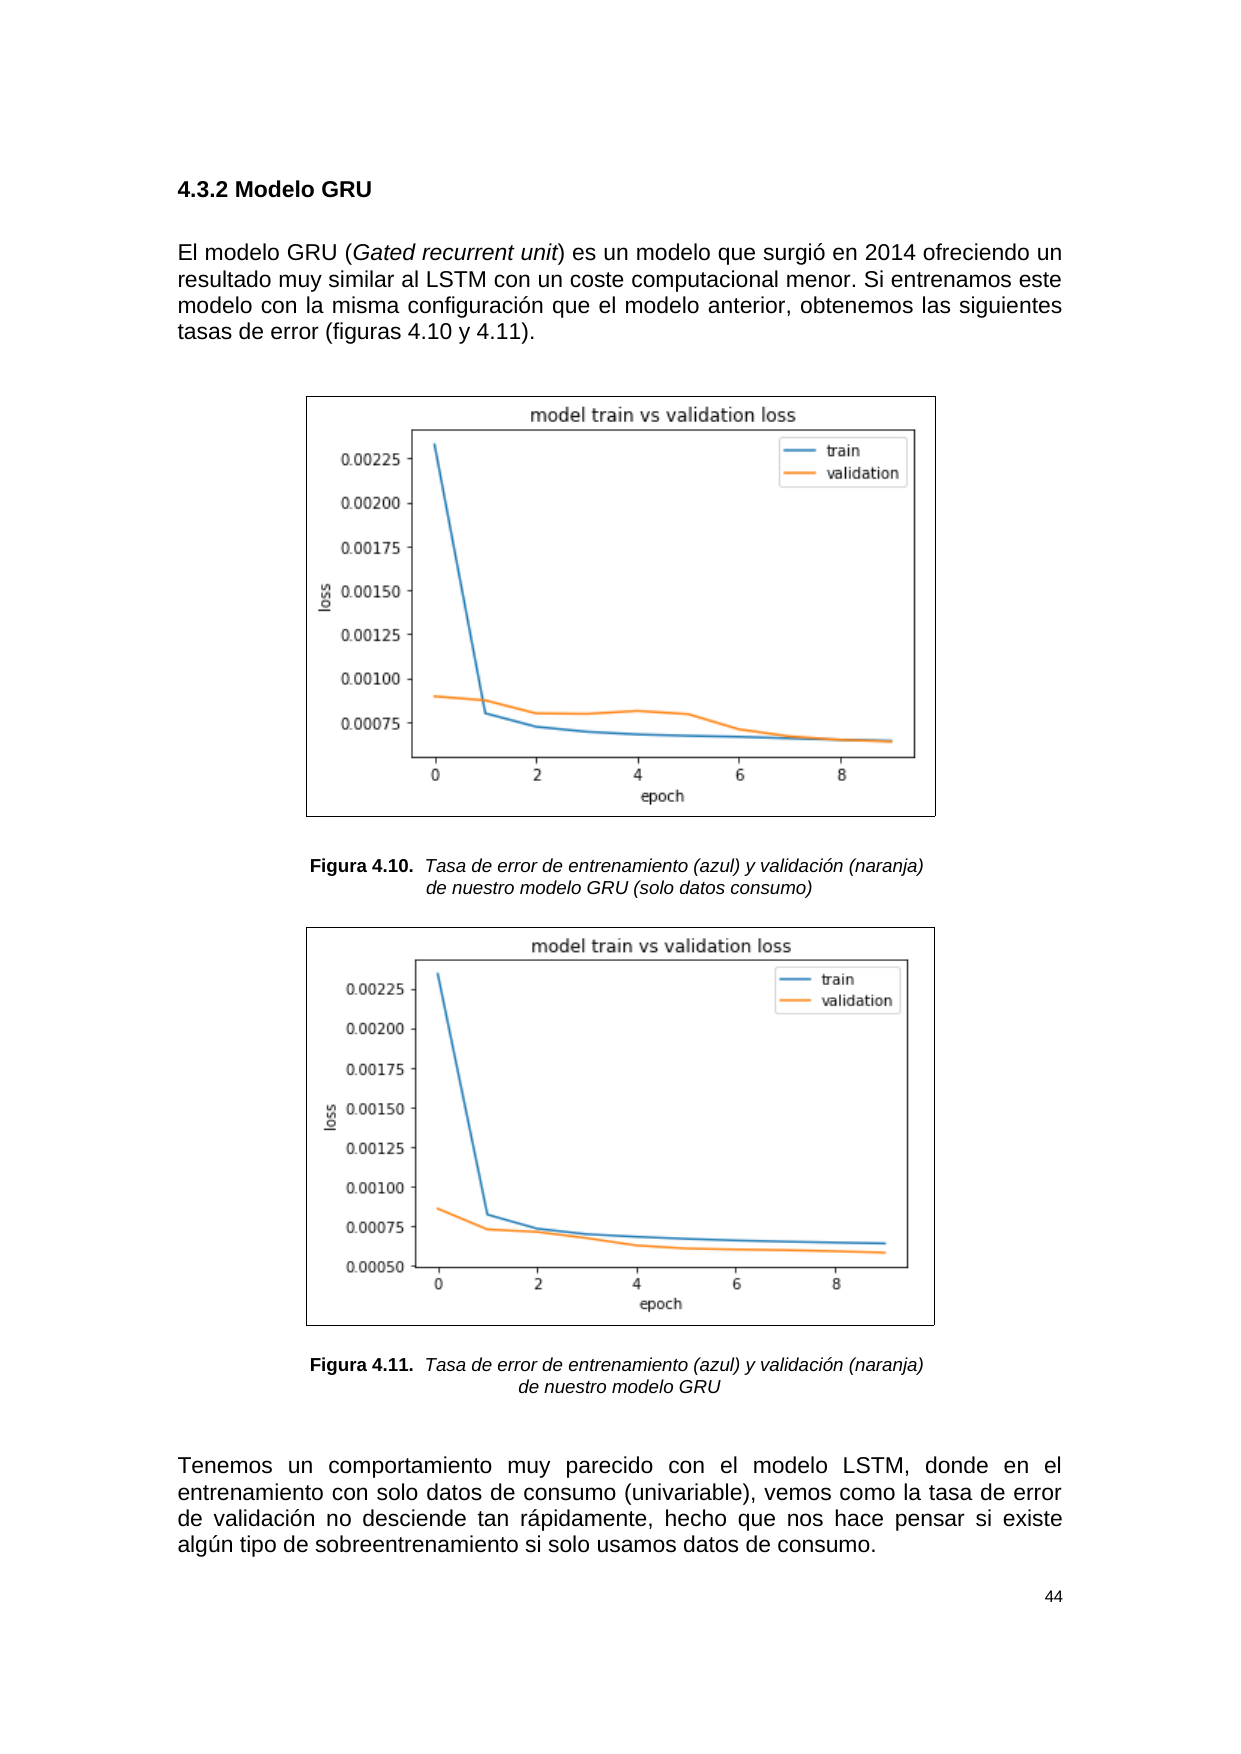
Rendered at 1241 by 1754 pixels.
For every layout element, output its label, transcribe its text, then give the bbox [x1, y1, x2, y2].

text Tenemos un comportamiento muy parecido con el modelo LSTM, donde en el entrenamiento con solo datos de consumo (univariable), vemos como la tasa de error de validación no desciende tan rápidamente, hecho que nos hace pensar si existe algún tipo de sobreentrenamiento si solo usamos datos de consumo. [177, 1426, 1063, 1557]
text Figura 4.11. Tasa de error de entrenamiento (azul) y validación (naranja) [177, 1354, 1063, 1375]
text El modelo GRU (Gated recurrent unit) es un modelo que surgió en 2014 ofreciendo un resultado muy similar al LSTM con un coste computacional menor. Si entrenamos este modelo con la misma configuración que el modelo anterior, obtenemos las siguientes tasas de error (figuras 4.10 y 4.11). [177, 239, 1063, 345]
picture [308, 930, 932, 1322]
text Figura 4.10. Tasa de error de entrenamiento (azul) y validación (naranja) [177, 855, 1063, 877]
subtitle 4.3.2 Modelo GRU [177, 176, 1063, 203]
text de nuestro modelo GRU [177, 1375, 1063, 1397]
text de nuestro modelo GRU (solo datos consumo) [177, 877, 1063, 898]
picture [308, 399, 932, 814]
